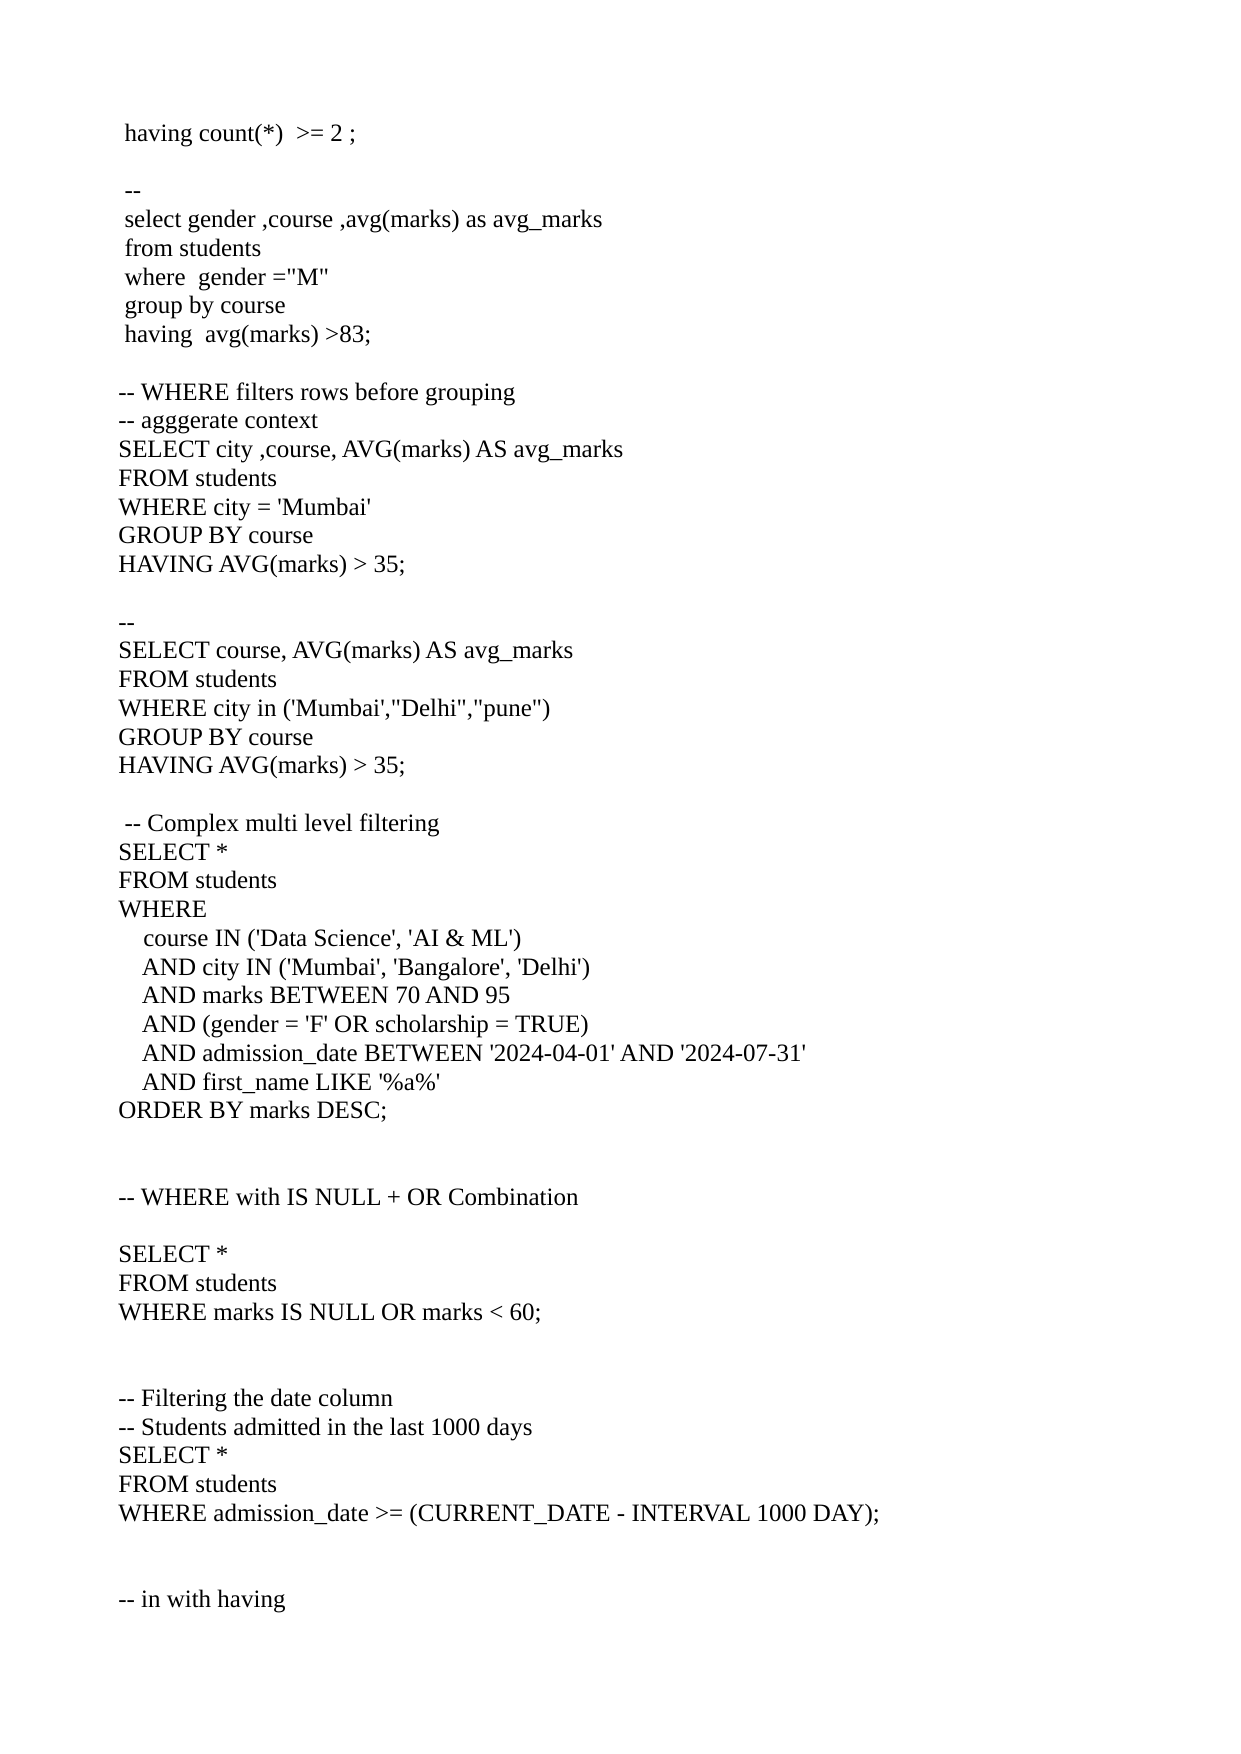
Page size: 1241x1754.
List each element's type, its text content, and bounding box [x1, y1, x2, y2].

text SELECT course, AVG(marks) AS avg_marks [118, 636, 1122, 664]
text HAVING AVG(marks) > 35; [118, 751, 1122, 779]
text ORDER BY marks DESC; [118, 1096, 1122, 1124]
text AND (gender = 'F' OR scholarship = TRUE) [118, 1009, 1122, 1038]
text FROM students [118, 866, 1122, 894]
text -- Filtering the date column [118, 1383, 1122, 1412]
text HAVING AVG(marks) > 35; [118, 549, 1122, 578]
text SELECT * [118, 1441, 1122, 1469]
text -- WHERE with IS NULL + OR Combination [118, 1182, 1122, 1211]
text having count(*) >= 2 ; [118, 118, 1122, 147]
text from students [118, 233, 1122, 262]
text select gender ,course ,avg(marks) as avg_marks [118, 204, 1122, 233]
text -- in with having [118, 1584, 1122, 1613]
text FROM students [118, 463, 1122, 492]
text -- Complex multi level filtering [118, 808, 1122, 837]
text AND admission_date BETWEEN '2024-04-01' AND '2024-07-31' [118, 1038, 1122, 1067]
text GROUP BY course [118, 722, 1122, 751]
text -- [118, 176, 1122, 204]
text FROM students [118, 664, 1122, 693]
text AND marks BETWEEN 70 AND 95 [118, 981, 1122, 1009]
text where gender ="M" [118, 262, 1122, 291]
text SELECT * [118, 837, 1122, 866]
text AND first_name LIKE '%a%' [118, 1067, 1122, 1096]
text -- Students admitted in the last 1000 days [118, 1412, 1122, 1441]
text WHERE [118, 894, 1122, 923]
text WHERE admission_date >= (CURRENT_DATE - INTERVAL 1000 DAY); [118, 1498, 1122, 1527]
text -- agggerate context [118, 406, 1122, 434]
text SELECT * [118, 1239, 1122, 1268]
text AND city IN ('Mumbai', 'Bangalore', 'Delhi') [118, 952, 1122, 981]
text course IN ('Data Science', 'AI & ML') [118, 923, 1122, 952]
text WHERE city in ('Mumbai',"Delhi","pune") [118, 693, 1122, 722]
text having avg(marks) >83; [118, 319, 1122, 348]
text WHERE city = 'Mumbai' [118, 492, 1122, 521]
text FROM students [118, 1469, 1122, 1498]
text SELECT city ,course, AVG(marks) AS avg_marks [118, 434, 1122, 463]
text WHERE marks IS NULL OR marks < 60; [118, 1297, 1122, 1326]
text FROM students [118, 1268, 1122, 1297]
text -- WHERE filters rows before grouping [118, 377, 1122, 406]
text -- [118, 607, 1122, 636]
text group by course [118, 291, 1122, 319]
text GROUP BY course [118, 521, 1122, 549]
